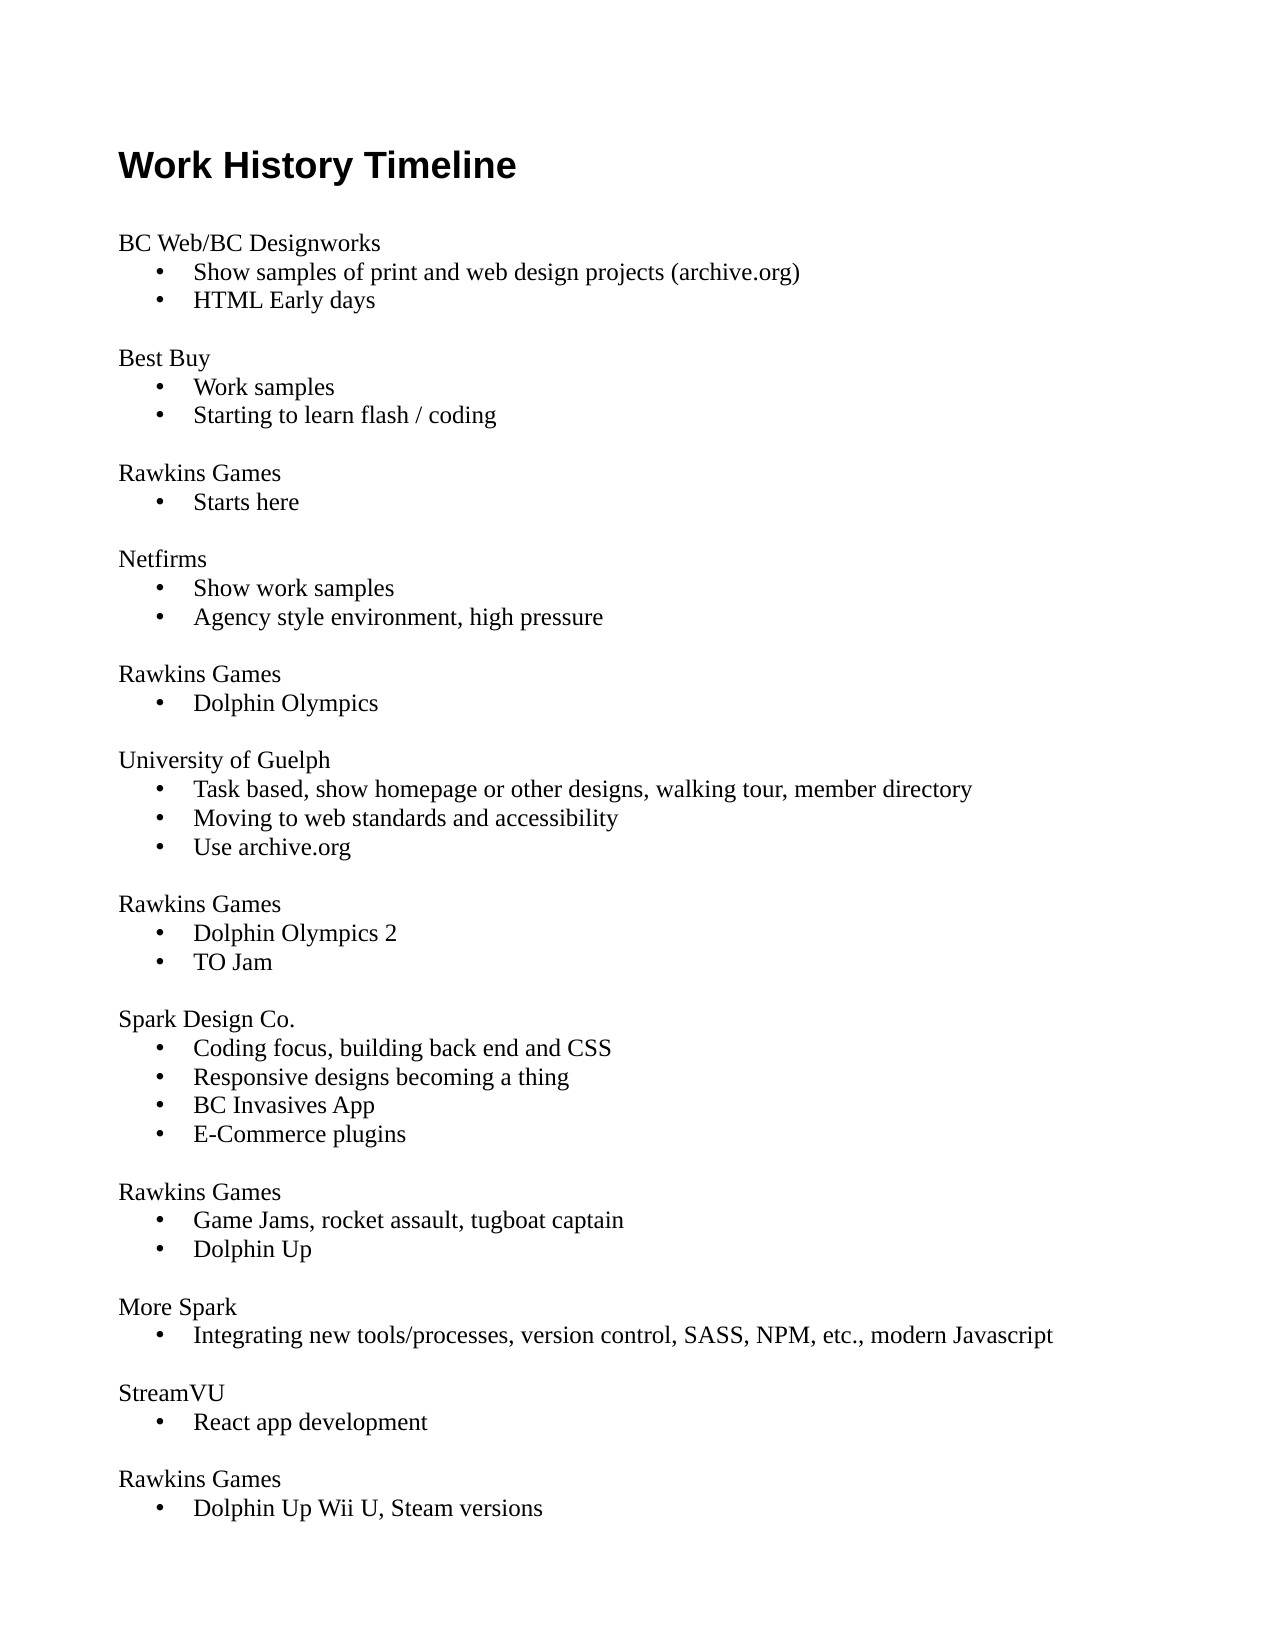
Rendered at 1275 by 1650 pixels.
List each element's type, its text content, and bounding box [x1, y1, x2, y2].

list Show work samples [156, 573, 1157, 602]
text StreamVU [118, 1378, 1157, 1407]
text Rawkins Games [118, 1464, 1157, 1493]
list TO Jam [156, 947, 1157, 976]
list Moving to web standards and accessibility [156, 803, 1157, 832]
text BC Web/BC Designworks [118, 228, 1157, 257]
list Dolphin Up Wii U, Steam versions [156, 1493, 1157, 1522]
text Rawkins Games [118, 458, 1157, 487]
list Integrating new tools/processes, version control, SASS, NPM, etc., modern Javascript [156, 1321, 1157, 1349]
list HTML Early days [156, 286, 1157, 314]
list Dolphin Olympics [156, 688, 1157, 717]
list Show samples of print and web design projects (archive.org) [156, 257, 1157, 286]
text Rawkins Games [118, 659, 1157, 688]
text Rawkins Games [118, 1177, 1157, 1206]
list Dolphin Olympics 2 [156, 918, 1157, 947]
list Task based, show homepage or other designs, walking tour, member directory [156, 774, 1157, 803]
text More Spark [118, 1292, 1157, 1321]
list Use archive.org [156, 832, 1157, 861]
list Starts here [156, 487, 1157, 516]
list Coding focus, building back end and CSS [156, 1033, 1157, 1062]
text Netfirms [118, 544, 1157, 573]
list Game Jams, rocket assault, tugboat captain [156, 1206, 1157, 1234]
list E-Commerce plugins [156, 1119, 1157, 1148]
list Agency style environment, high pressure [156, 602, 1157, 631]
list React app development [156, 1407, 1157, 1436]
text Best Buy [118, 343, 1157, 372]
list Dolphin Up [156, 1234, 1157, 1263]
list Starting to learn flash / coding [156, 401, 1157, 429]
list Work samples [156, 372, 1157, 401]
subtitle Work History Timeline [118, 143, 1157, 187]
text Spark Design Co. [118, 1004, 1157, 1033]
text University of Guelph [118, 746, 1157, 774]
list Responsive designs becoming a thing [156, 1062, 1157, 1091]
text Rawkins Games [118, 889, 1157, 918]
list BC Invasives App [156, 1091, 1157, 1119]
